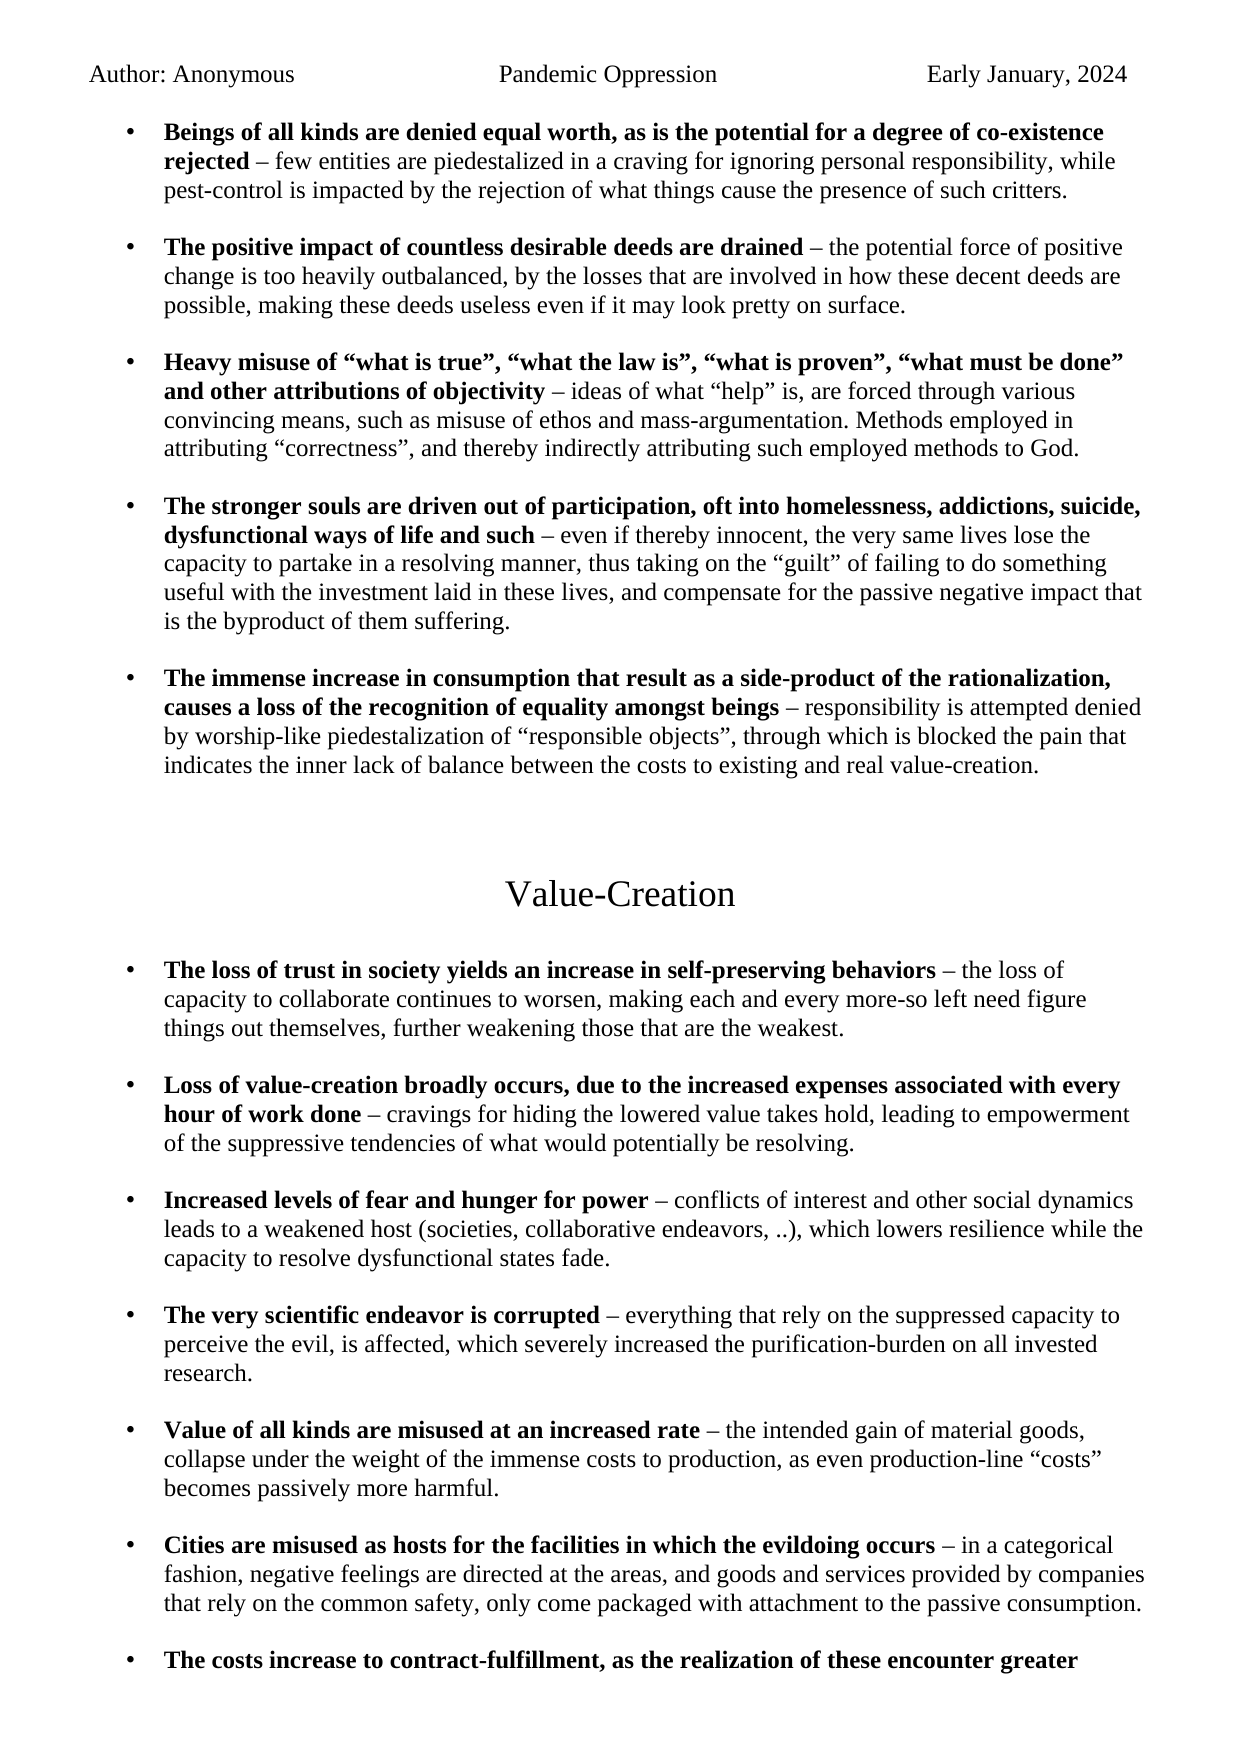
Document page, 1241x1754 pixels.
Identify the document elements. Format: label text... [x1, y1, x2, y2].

list The costs increase to contract-fulfillment, as the realization of these encounter greater [126, 1645, 1152, 1674]
list The positive impact of countless desirable deeds are drained – the potential force of positive change is too heavily outbalanced, by the losses that are involved in how these decent deeds are possible, making these deeds useless even if it may look pretty on surface. [126, 232, 1152, 347]
list Value of all kinds are misused at an increased rate – the intended gain of material goods, collapse under the weight of the immense costs to production, as even production-line “costs” becomes passively more harmful. [126, 1415, 1152, 1530]
list Heavy misuse of “what is true”, “what the law is”, “what is proven”, “what must be done” and other attributions of objectivity – ideas of what “help” is, are forced through various convincing means, such as misuse of ethos and mass-argumentation. Methods employed in attributing “correctness”, and thereby indirectly attributing such employed methods to God. [126, 347, 1152, 491]
list Increased levels of fear and hunger for power – conflicts of interest and other social dynamics leads to a weakened host (societies, collaborative endeavors, ..), which lowers resilience while the capacity to resolve dysfunctional states fade. [126, 1185, 1152, 1300]
list Cities are misused as hosts for the facilities in which the evildoing occurs – in a categorical fashion, negative feelings are directed at the areas, and goods and services provided by companies that rely on the common safety, only come packaged with attachment to the passive consumption. [126, 1530, 1152, 1645]
list The immense increase in consumption that result as a side-product of the rationalization, causes a loss of the recognition of equality amongst beings – responsibility is attempted denied by worship-like piedestalization of “responsible objects”, through which is blocked the pain that indicates the inner lack of balance between the costs to existing and real value-creation. [126, 663, 1152, 778]
list The loss of trust in society yields an increase in self-preserving behaviors – the loss of capacity to collaborate continues to worsen, making each and every more-so left need figure things out themselves, further weakening those that are the weakest. [126, 955, 1152, 1070]
list Loss of value-creation broadly occurs, due to the increased expenses associated with every hour of work done – cravings for hiding the lowered value takes hold, leading to empowerment of the suppressive tendencies of what would potentially be resolving. [126, 1070, 1152, 1185]
list The stronger souls are driven out of participation, oft into homelessness, addictions, suicide, dysfunctional ways of life and such – even if thereby innocent, the very same lives lose the capacity to partake in a resolving manner, thus taking on the “guilt” of failing to do something useful with the investment laid in these lives, and compensate for the passive negative impact that is the byproduct of them suffering. [126, 491, 1152, 663]
subtitle Value-Creation [88, 871, 1152, 914]
list Beings of all kinds are denied equal worth, as is the potential for a degree of co-existence rejected – few entities are piedestalized in a craving for ignoring personal responsibility, while pest-control is impacted by the rejection of what things cause the presence of such critters. [126, 117, 1152, 232]
list The very scientific endeavor is corrupted – everything that rely on the suppressed capacity to perceive the evil, is affected, which severely increased the purification-burden on all invested research. [126, 1300, 1152, 1415]
